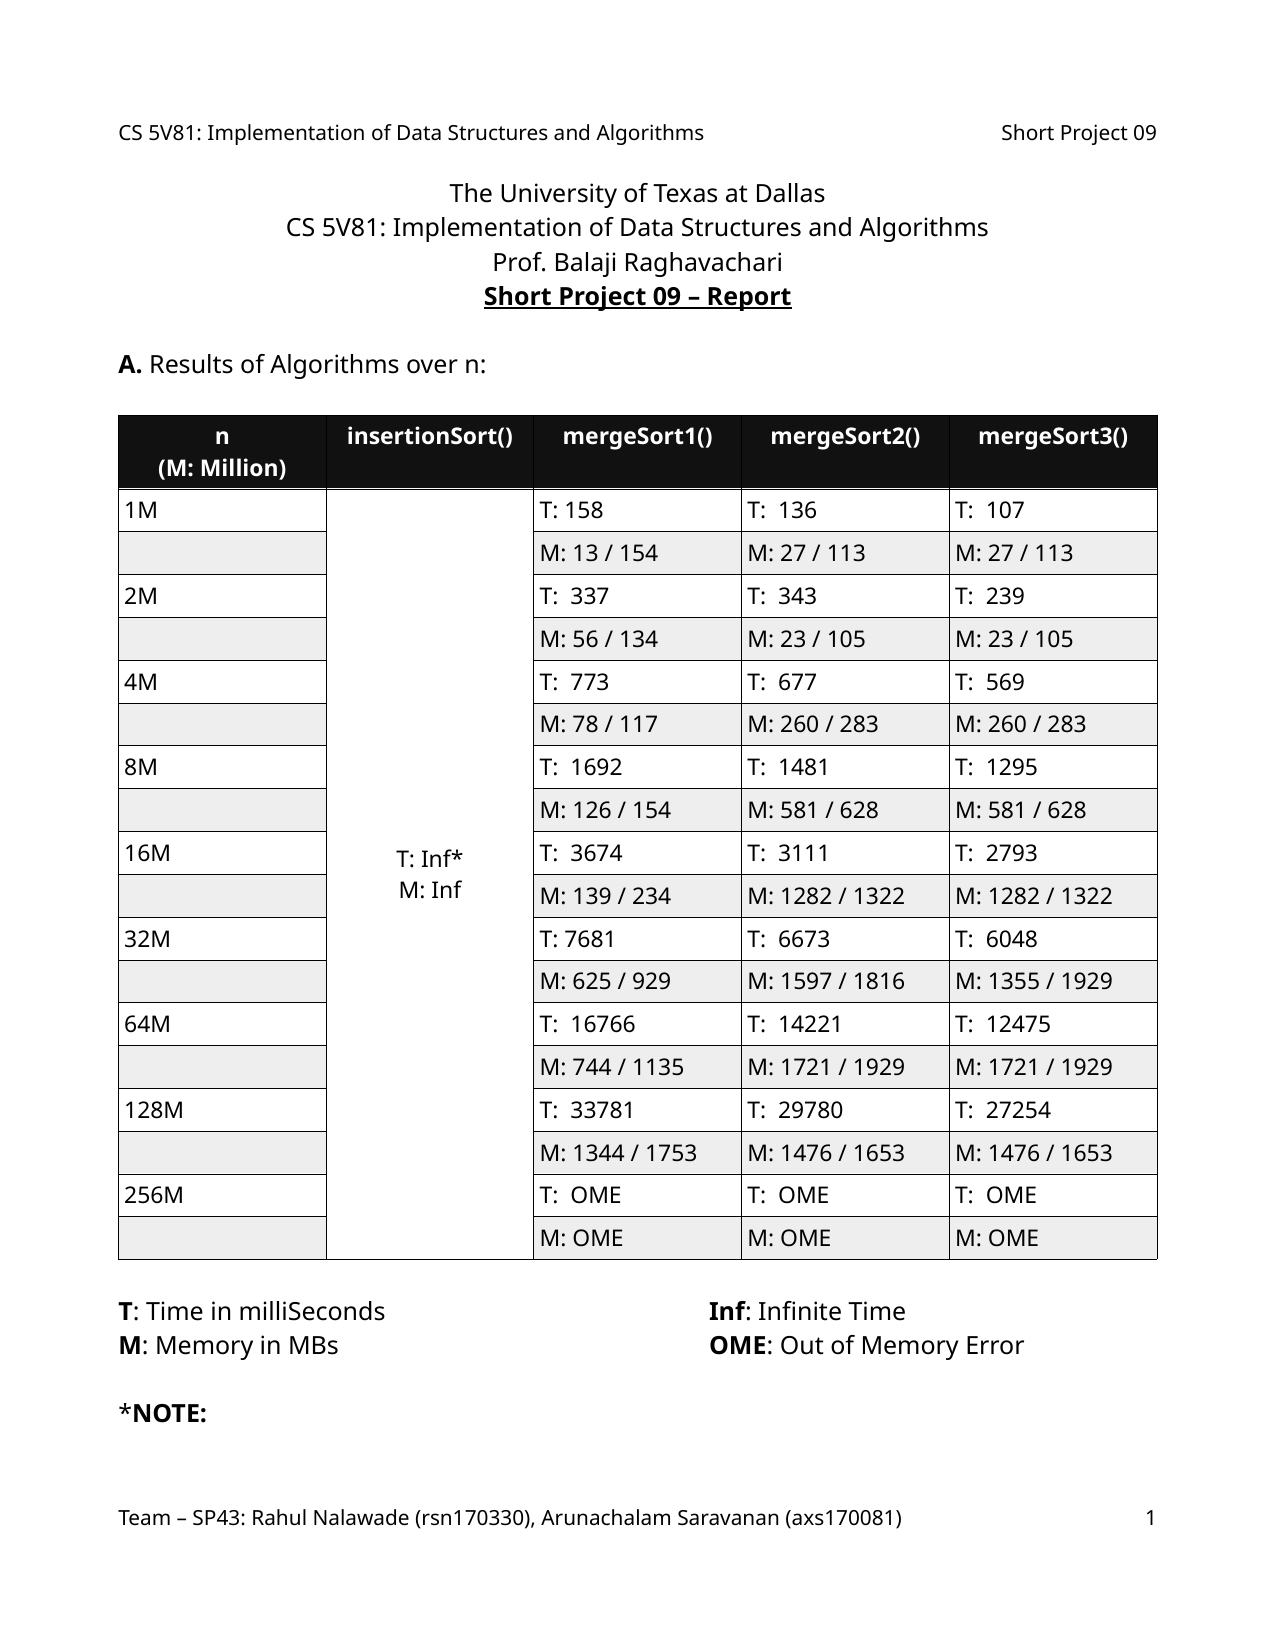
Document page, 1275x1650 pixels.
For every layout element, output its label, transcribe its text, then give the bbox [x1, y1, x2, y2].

table_cell [119, 532, 326, 574]
table_cell M: 260 / 283 [950, 704, 1157, 745]
table_cell 1M [119, 490, 326, 531]
table_cell 16M [119, 832, 326, 874]
table_cell T: OME [534, 1175, 741, 1216]
table_cell T: 14221 [742, 1003, 949, 1045]
table_cell [119, 618, 326, 660]
table_cell 64M [119, 1003, 326, 1045]
table_cell M: 744 / 1135 [534, 1046, 741, 1088]
table_header n (M: Million) [119, 416, 326, 488]
table_header mergeSort2() [742, 416, 949, 488]
table_cell [119, 1217, 326, 1259]
table_cell T: 6673 [742, 918, 949, 959]
text Prof. Balaji Raghavachari [118, 244, 1157, 278]
text T: Time in milliSeconds Inf: Infinite Time [118, 1293, 1157, 1327]
table_cell M: 23 / 105 [950, 618, 1157, 660]
table_cell M: 78 / 117 [534, 704, 741, 745]
table_cell T: OME [742, 1175, 949, 1216]
table_header mergeSort3() [950, 416, 1157, 488]
table_cell M: 1355 / 1929 [950, 961, 1157, 1002]
table_cell M: 1721 / 1929 [742, 1046, 949, 1088]
table_header mergeSort1() [534, 416, 741, 488]
table_cell M: 126 / 154 [534, 789, 741, 831]
table_cell M: 1282 / 1322 [950, 875, 1157, 917]
table_cell [119, 961, 326, 1002]
table_cell M: 1282 / 1322 [742, 875, 949, 917]
table_cell 128M [119, 1089, 326, 1131]
table_cell M: OME [742, 1217, 949, 1259]
table_cell M: 625 / 929 [534, 961, 741, 1002]
text A. Results of Algorithms over n: [118, 346, 1157, 380]
table_cell 8M [119, 746, 326, 788]
table_cell T: 29780 [742, 1089, 949, 1131]
table_cell T: 158 [534, 490, 741, 531]
table_cell T: 2793 [950, 832, 1157, 874]
table_cell M: 13 / 154 [534, 532, 741, 574]
table_cell M: 260 / 283 [742, 704, 949, 745]
table_cell T: 773 [534, 661, 741, 703]
table_cell [119, 1132, 326, 1173]
text *NOTE: [118, 1396, 1157, 1429]
table_cell T: 12475 [950, 1003, 1157, 1045]
table_cell [119, 1046, 326, 1088]
table_cell T: 7681 [534, 918, 741, 959]
table_cell T: 337 [534, 575, 741, 617]
table_cell M: 581 / 628 [742, 789, 949, 831]
table_cell T: 1481 [742, 746, 949, 788]
table_cell M: 27 / 113 [950, 532, 1157, 574]
table_cell [119, 875, 326, 917]
table_cell T: 16766 [534, 1003, 741, 1045]
table_cell M: 27 / 113 [742, 532, 949, 574]
table_cell T: 27254 [950, 1089, 1157, 1131]
table_cell M: 1721 / 1929 [950, 1046, 1157, 1088]
text The University of Texas at Dallas [118, 176, 1157, 210]
table_cell [119, 704, 326, 745]
table_cell T: 107 [950, 490, 1157, 531]
table_cell 256M [119, 1175, 326, 1216]
table_cell M: 23 / 105 [742, 618, 949, 660]
table_cell T: 3674 [534, 832, 741, 874]
text Short Project 09 – Report [118, 278, 1157, 312]
table_cell M: OME [950, 1217, 1157, 1259]
table_cell T: 136 [742, 490, 949, 531]
table_cell T: 6048 [950, 918, 1157, 959]
table_cell M: 139 / 234 [534, 875, 741, 917]
table_header insertionSort() [327, 416, 533, 488]
table_cell T: 1295 [950, 746, 1157, 788]
table_cell T: 1692 [534, 746, 741, 788]
table_cell M: 1476 / 1653 [950, 1132, 1157, 1173]
table_cell M: 1344 / 1753 [534, 1132, 741, 1173]
table_cell M: 1597 / 1816 [742, 961, 949, 1002]
table_cell [119, 789, 326, 831]
table_cell 4M [119, 661, 326, 703]
table_cell T: 343 [742, 575, 949, 617]
table_cell M: 1476 / 1653 [742, 1132, 949, 1173]
table_cell T: Inf* M: Inf [327, 490, 533, 1259]
text CS 5V81: Implementation of Data Structures and Algorithms [118, 210, 1157, 244]
table_cell T: 239 [950, 575, 1157, 617]
table_cell 2M [119, 575, 326, 617]
table_cell T: 33781 [534, 1089, 741, 1131]
table_cell M: 56 / 134 [534, 618, 741, 660]
table_cell M: OME [534, 1217, 741, 1259]
table_cell T: 569 [950, 661, 1157, 703]
table_cell T: OME [950, 1175, 1157, 1216]
table_cell T: 3111 [742, 832, 949, 874]
table_cell M: 581 / 628 [950, 789, 1157, 831]
table_cell 32M [119, 918, 326, 959]
table_cell T: 677 [742, 661, 949, 703]
text M: Memory in MBs OME: Out of Memory Error [118, 1327, 1157, 1361]
